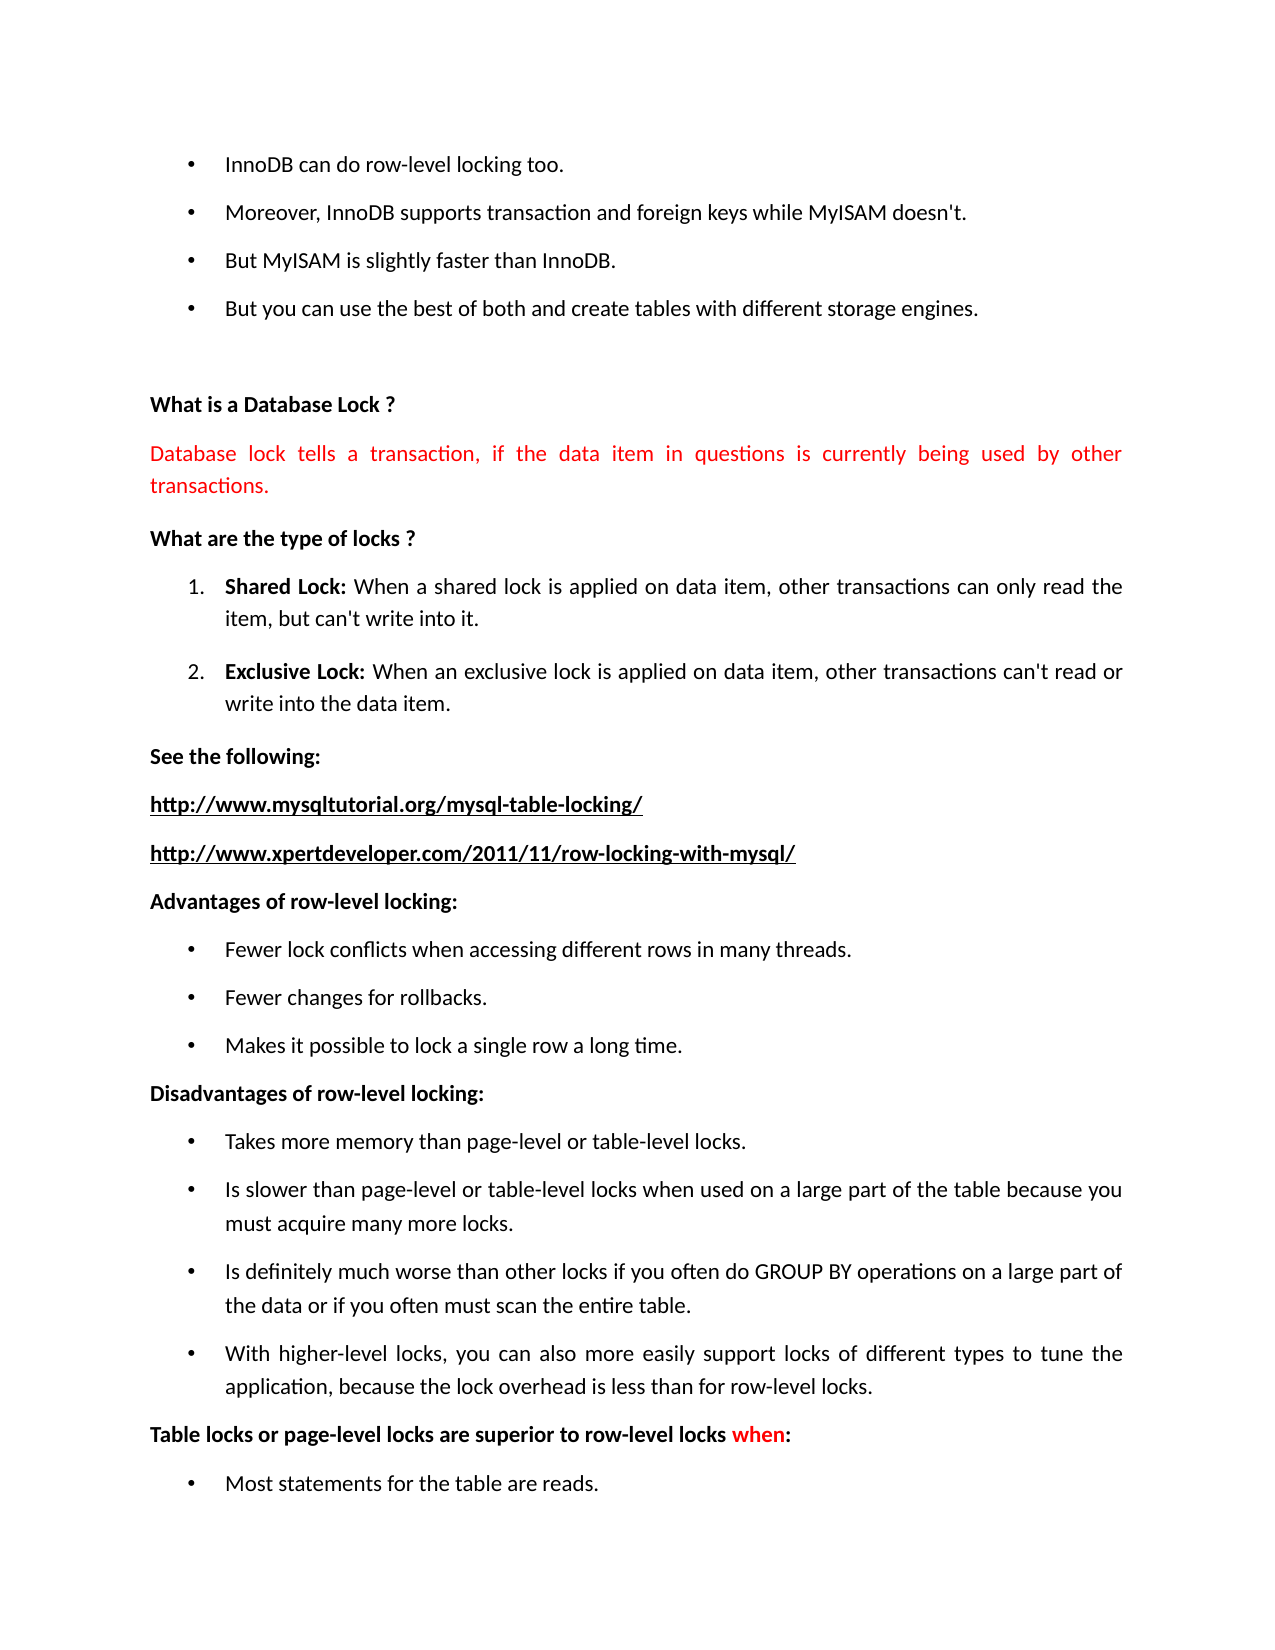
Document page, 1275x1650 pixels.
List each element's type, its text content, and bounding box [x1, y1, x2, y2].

list Makes it possible to lock a single row a long time. [187, 1031, 1125, 1059]
text See the following: [150, 742, 1125, 771]
list Shared Lock: When a shared lock is applied on data item, other transactions can only read the item, but can't write into it. [187, 572, 1125, 632]
text What are the type of locks ? [150, 524, 1125, 552]
list Fewer lock conflicts when accessing different rows in many threads. [187, 935, 1125, 963]
list Moreover, InnoDB supports transaction and foreign keys while MyISAM doesn't. [187, 198, 1125, 226]
list Exclusive Lock: When an exclusive lock is applied on data item, other transactions can't read or write into the data item. [187, 657, 1125, 717]
text http://www.mysqltutorial.org/mysql-table-locking/ [150, 791, 1125, 819]
list Takes more memory than page-level or table-level locks. [187, 1127, 1125, 1156]
list But you can use the best of both and create tables with different storage engines. [187, 294, 1125, 322]
text Table locks or page-level locks are superior to row-level locks when: [150, 1421, 1125, 1449]
list InnoDB can do row-level locking too. [187, 150, 1125, 178]
list With higher-level locks, you can also more easily support locks of different types to tune the application, because the lock overhead is less than for row-level locks. [187, 1339, 1125, 1401]
list Is definitely much worse than other locks if you often do GROUP BY operations on a large part of the data or if you often must scan the entire table. [187, 1257, 1125, 1319]
list But MyISAM is slightly faster than InnoDB. [187, 246, 1125, 274]
list Fewer changes for rollbacks. [187, 983, 1125, 1011]
text Database lock tells a transaction, if the data item in questions is currently being used by other transactions. [150, 439, 1125, 499]
text What is a Database Lock ? [150, 391, 1125, 419]
text Disadvantages of row-level locking: [150, 1079, 1125, 1107]
text Advantages of row-level locking: [150, 887, 1125, 915]
text http://www.xpertdeveloper.com/2011/11/row-locking-with-mysql/ [150, 839, 1125, 867]
list Is slower than page-level or table-level locks when used on a large part of the table because you must acquire many more locks. [187, 1176, 1125, 1237]
list Most statements for the table are reads. [187, 1469, 1125, 1497]
